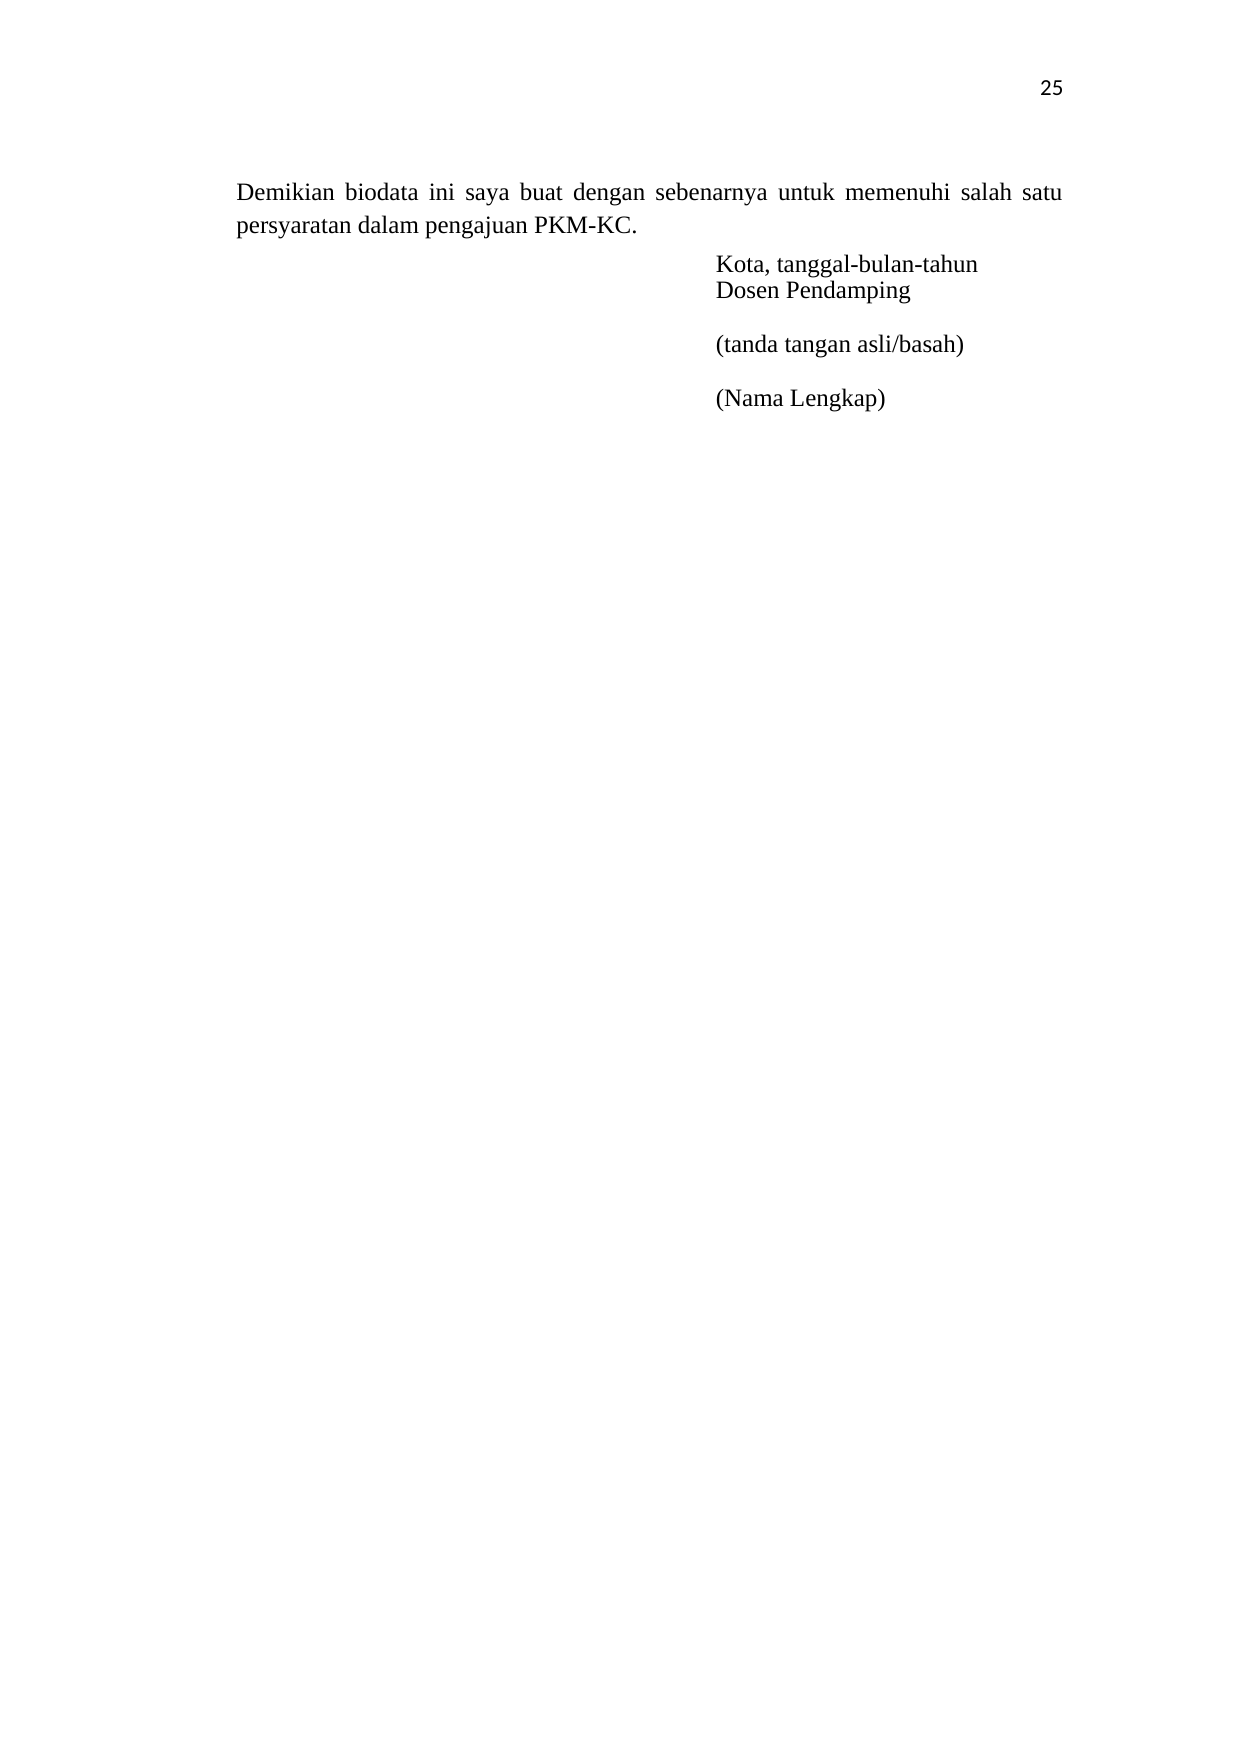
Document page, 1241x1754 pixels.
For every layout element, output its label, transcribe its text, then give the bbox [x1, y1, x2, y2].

text Demikian biodata ini saya buat dengan sebenarnya untuk memenuhi salah satu persyaratan dalam pengajuan PKM-KC. [236, 177, 1063, 239]
